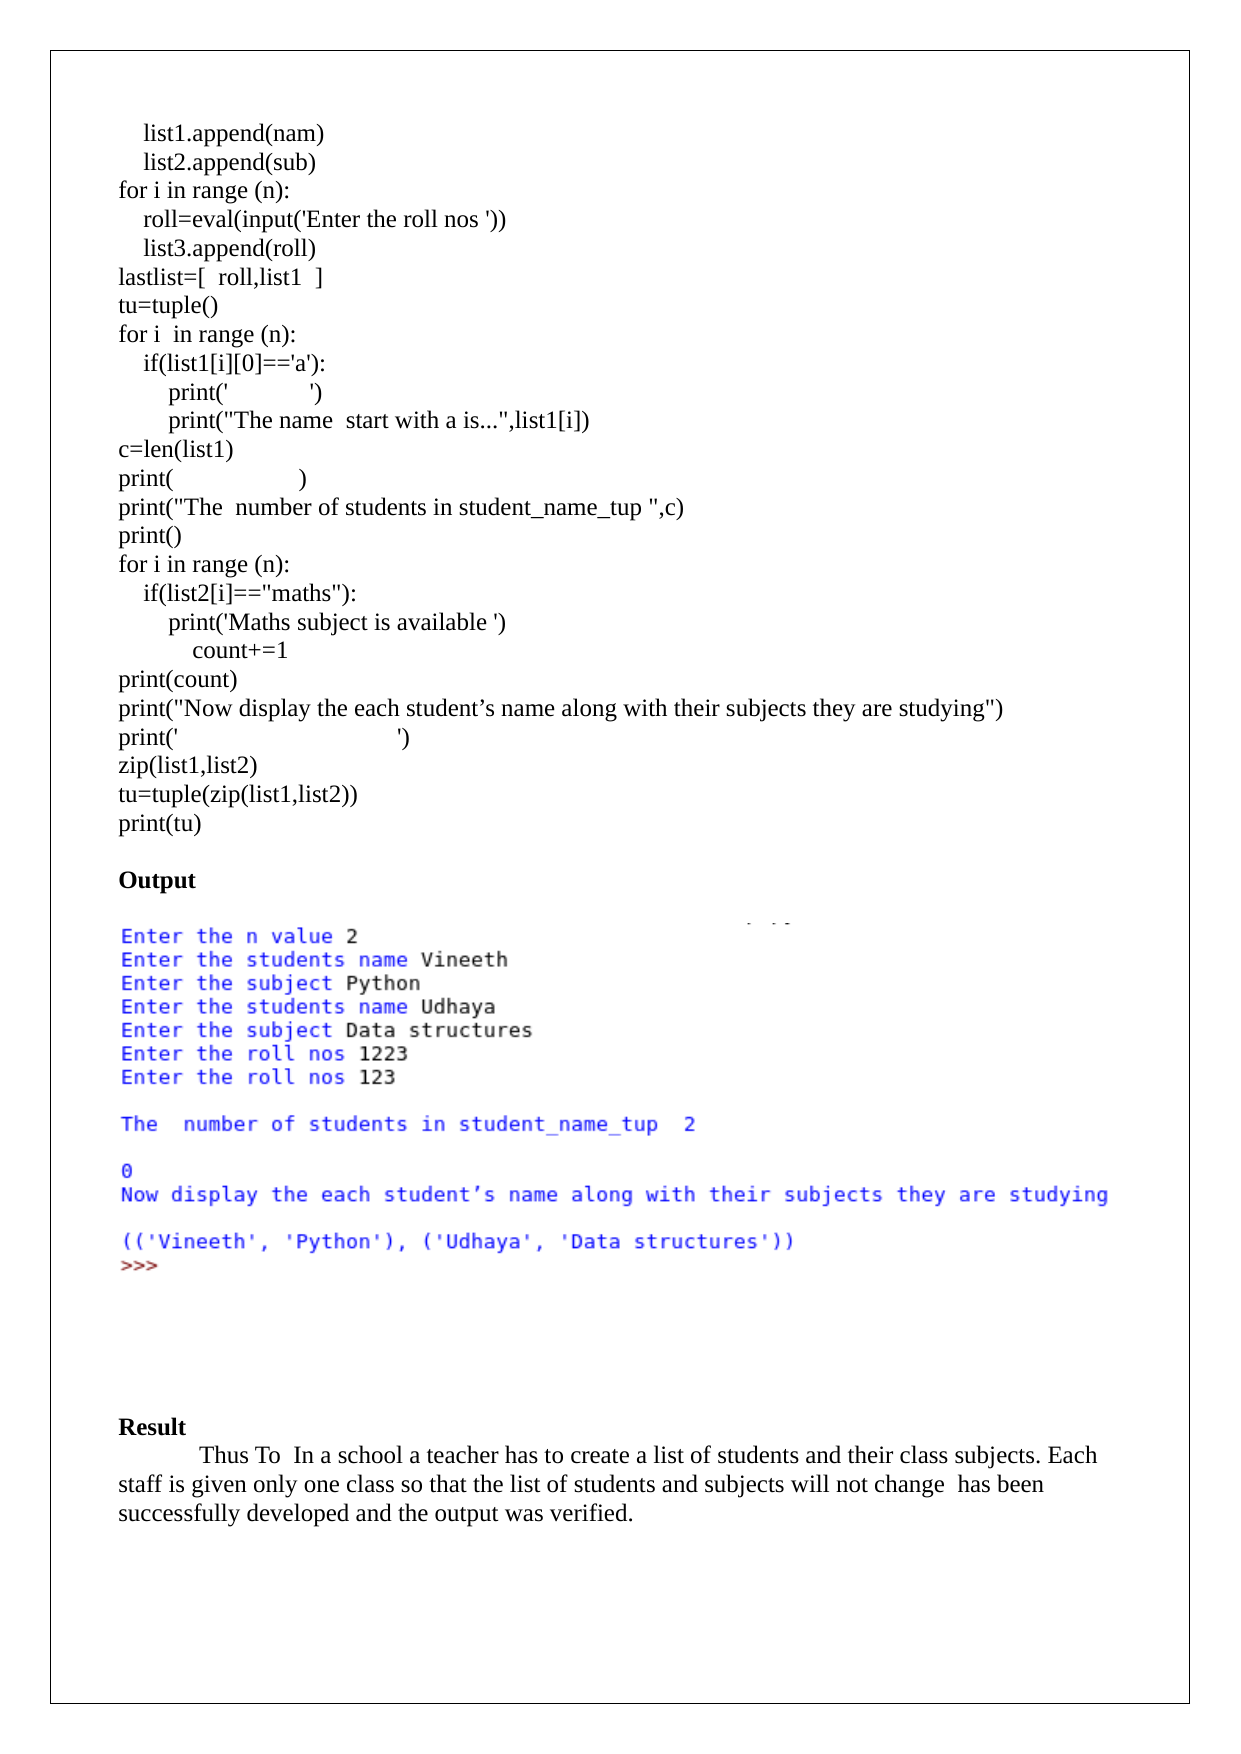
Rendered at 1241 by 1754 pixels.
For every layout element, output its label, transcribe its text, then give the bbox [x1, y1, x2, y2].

text list1.append(nam) [118, 118, 1122, 147]
text list2.append(sub) [118, 147, 1122, 176]
text print(' ') [118, 722, 1122, 751]
text list3.append(roll) [118, 233, 1122, 262]
text if(list1[i][0]=='a'): [118, 348, 1122, 377]
text for i in range (n): [118, 549, 1122, 578]
picture [118, 923, 1120, 1294]
text print(' ') [118, 377, 1122, 406]
text print(tu) [118, 808, 1122, 837]
text Thus To In a school a teacher has to create a list of students and their class subjects. Each staff is given only one class so that the list of students and subjects will not change has been successfully developed and the output was verified. [118, 1441, 1122, 1527]
text roll=eval(input('Enter the roll nos ')) [118, 204, 1122, 233]
text c=len(list1) [118, 434, 1122, 463]
text for i in range (n): [118, 319, 1122, 348]
text print('Maths subject is available ') [118, 607, 1122, 636]
text tu=tuple(zip(list1,list2)) [118, 779, 1122, 808]
text Result [118, 1412, 1122, 1441]
text zip(list1,list2) [118, 751, 1122, 779]
text print() [118, 521, 1122, 549]
text if(list2[i]=="maths"): [118, 578, 1122, 607]
text lastlist=[ roll,list1 ] [118, 262, 1122, 291]
text print("The name start with a is...",list1[i]) [118, 406, 1122, 434]
text tu=tuple() [118, 291, 1122, 319]
text for i in range (n): [118, 176, 1122, 204]
text print("Now display the each student’s name along with their subjects they are studying") [118, 693, 1122, 722]
text count+=1 [118, 636, 1122, 664]
text print(count) [118, 664, 1122, 693]
text print("The number of students in student_name_tup ",c) [118, 492, 1122, 521]
text Output [118, 866, 1122, 894]
text print( ) [118, 463, 1122, 492]
